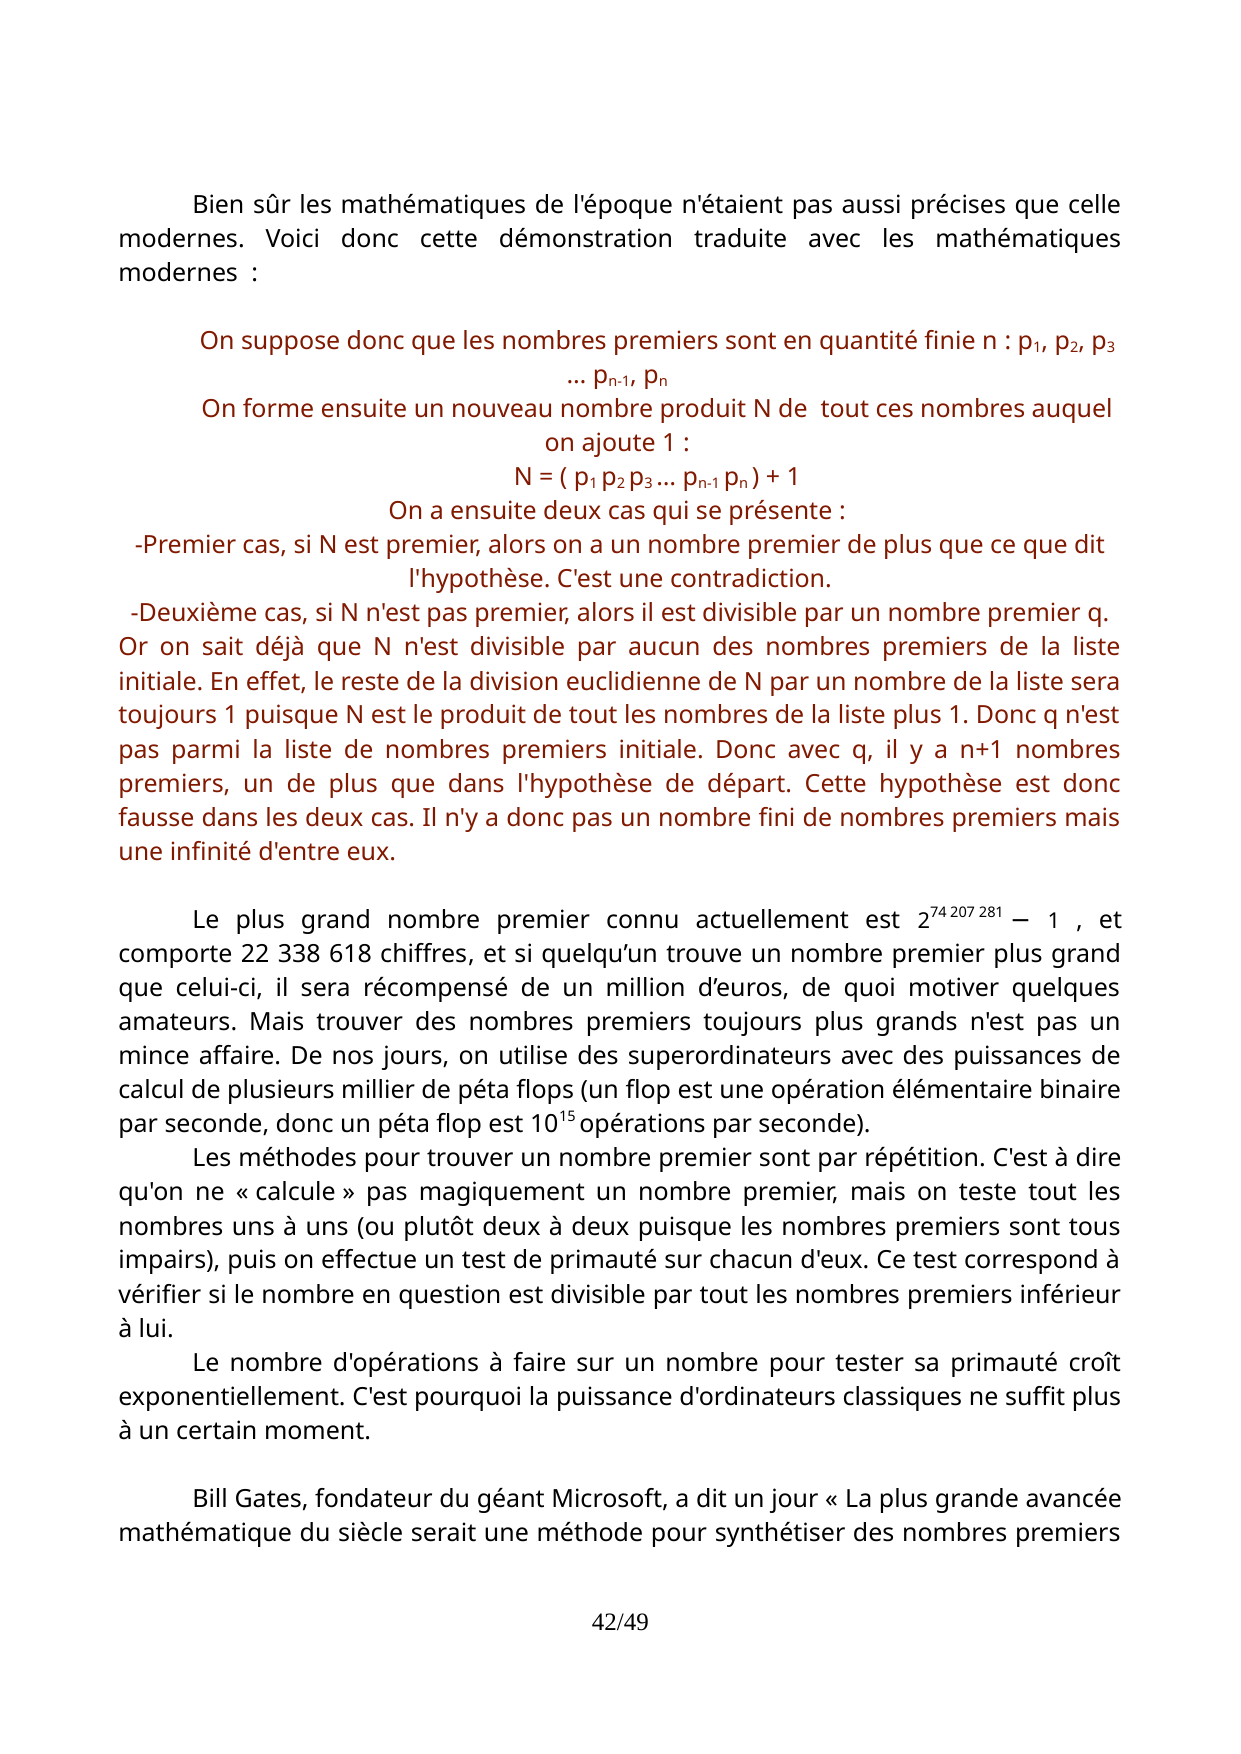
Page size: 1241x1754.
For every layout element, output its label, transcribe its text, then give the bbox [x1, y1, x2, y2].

text Bill Gates, fondateur du géant Microsoft, a dit un jour « La plus grande avancée mathématique du siècle serait une méthode pour synthétiser des nombres premiers [118, 1481, 1122, 1549]
text Le nombre d'opérations à faire sur un nombre pour tester sa primauté croît exponentiellement. C'est pourquoi la puissance d'ordinateurs classiques ne suffit plus à un certain moment. [118, 1344, 1122, 1447]
text On forme ensuite un nouveau nombre produit N de tout ces nombres auquel on ajoute 1 : [118, 391, 1122, 459]
text -Deuxième cas, si N n'est pas premier, alors il est divisible par un nombre premier q. [118, 595, 1122, 629]
text On a ensuite deux cas qui se présente : [118, 493, 1122, 527]
text Le plus grand nombre premier connu actuellement est 274 207 281 − 1 , et comporte 22 338 618 chiffres, et si quelqu’un trouve un nombre premier plus grand que celui-ci, il sera récompensé de un million d’euros, de quoi motiver quelques amateurs. Mais trouver des nombres premiers toujours plus grands n'est pas un mince affaire. De nos jours, on utilise des superordinateurs avec des puissances de calcul de plusieurs millier de péta flops (un flop est une opération élémentaire binaire par seconde, donc un péta flop est 1015 opérations par seconde). [118, 902, 1122, 1140]
text N = ( p1 p2 p3 … pn-1 pn ) + 1 [118, 459, 1122, 493]
text -Premier cas, si N est premier, alors on a un nombre premier de plus que ce que dit l'hypothèse. C'est une contradiction. [118, 527, 1122, 595]
text Or on sait déjà que N n'est divisible par aucun des nombres premiers de la liste initiale. En effet, le reste de la division euclidienne de N par un nombre de la liste sera toujours 1 puisque N est le produit de tout les nombres de la liste plus 1. Donc q n'est pas parmi la liste de nombres premiers initiale. Donc avec q, il y a n+1 nombres premiers, un de plus que dans l'hypothèse de départ. Cette hypothèse est donc fausse dans les deux cas. Il n'y a donc pas un nombre fini de nombres premiers mais une infinité d'entre eux. [118, 629, 1122, 867]
text Bien sûr les mathématiques de l'époque n'étaient pas aussi précises que celle modernes. Voici donc cette démonstration traduite avec les mathématiques modernes : [118, 186, 1122, 288]
text On suppose donc que les nombres premiers sont en quantité finie n : p1, p2, p3 … pn-1, pn [118, 322, 1122, 391]
text Les méthodes pour trouver un nombre premier sont par répétition. C'est à dire qu'on ne « calcule » pas magiquement un nombre premier, mais on teste tout les nombres uns à uns (ou plutôt deux à deux puisque les nombres premiers sont tous impairs), puis on effectue un test de primauté sur chacun d'eux. Ce test correspond à vérifier si le nombre en question est divisible par tout les nombres premiers inférieur à lui. [118, 1140, 1122, 1344]
